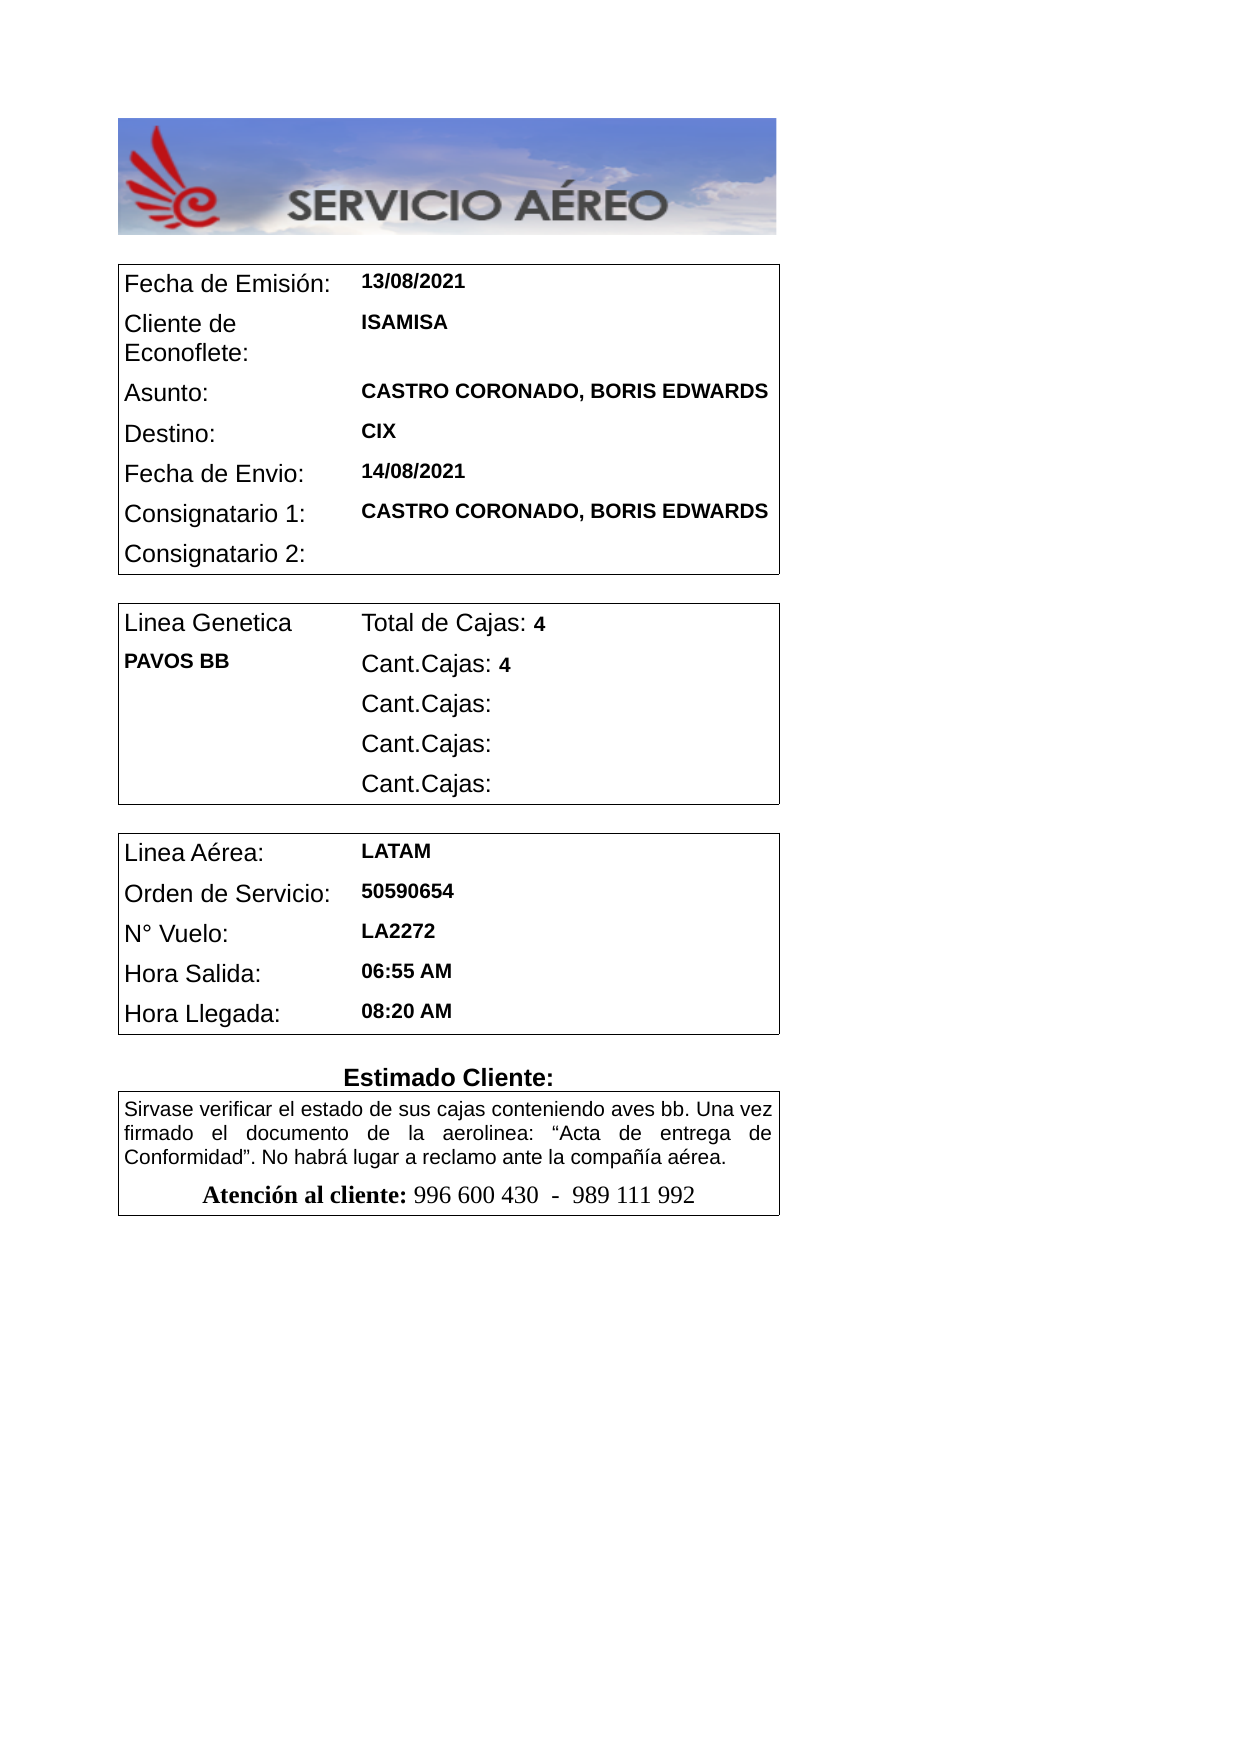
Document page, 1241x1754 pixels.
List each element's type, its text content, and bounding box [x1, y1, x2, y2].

table_cell [118, 575, 356, 603]
table_cell 50590654 [356, 873, 779, 913]
table_cell Hora Llegada: [119, 994, 356, 1034]
table_cell Asunto: [119, 373, 356, 413]
table_cell Destino: [119, 413, 356, 453]
table_cell Cant.Cajas: [356, 764, 779, 804]
table_cell Cliente de Econoflete: [119, 304, 356, 373]
picture [118, 118, 777, 235]
table_cell Cant.Cajas: 4 [356, 643, 779, 683]
table_cell [356, 575, 779, 603]
table_cell LATAM [356, 834, 779, 873]
table_cell N° Vuelo: [119, 913, 356, 953]
table_cell 06:55 AM [356, 953, 779, 993]
table_cell 14/08/2021 [356, 453, 779, 493]
table_cell Orden de Servicio: [119, 873, 356, 913]
table_cell Total de Cajas: 4 [356, 604, 779, 643]
table_cell Linea Aérea: [119, 834, 356, 873]
table_cell Hora Salida: [119, 953, 356, 993]
table_cell PAVOS BB [119, 643, 356, 683]
table_cell Atención al cliente: 996 600 430 - 989 111 992 [119, 1175, 779, 1215]
table_cell [119, 723, 356, 763]
table_cell Fecha de Envio: [119, 453, 356, 493]
table_cell Consignatario 2: [119, 534, 356, 574]
table_cell Consignatario 1: [119, 493, 356, 533]
table_cell Cant.Cajas: [356, 723, 779, 763]
table_cell CASTRO CORONADO, BORIS EDWARDS [356, 373, 779, 413]
table_cell CIX [356, 413, 779, 453]
table_cell [356, 805, 779, 833]
table_cell 08:20 AM [356, 994, 779, 1034]
table_cell Cant.Cajas: [356, 683, 779, 723]
table_cell [119, 764, 356, 804]
table_cell Sirvase verificar el estado de sus cajas conteniendo aves bb. Una vez firmado el documento de la aerolinea: “Acta de entrega de Conformidad”. No habrá lugar a reclamo ante la compañía aérea. [119, 1092, 779, 1175]
table_cell [119, 683, 356, 723]
table_cell Estimado Cliente: [118, 1035, 779, 1091]
table_cell [356, 534, 779, 574]
table_header Fecha de Emisión: [119, 265, 356, 304]
table_header 13/08/2021 [356, 265, 779, 304]
table_cell ISAMISA [356, 304, 779, 373]
table_cell LA2272 [356, 913, 779, 953]
table_cell CASTRO CORONADO, BORIS EDWARDS [356, 493, 779, 533]
table_cell Linea Genetica [119, 604, 356, 643]
table_cell [118, 805, 356, 833]
